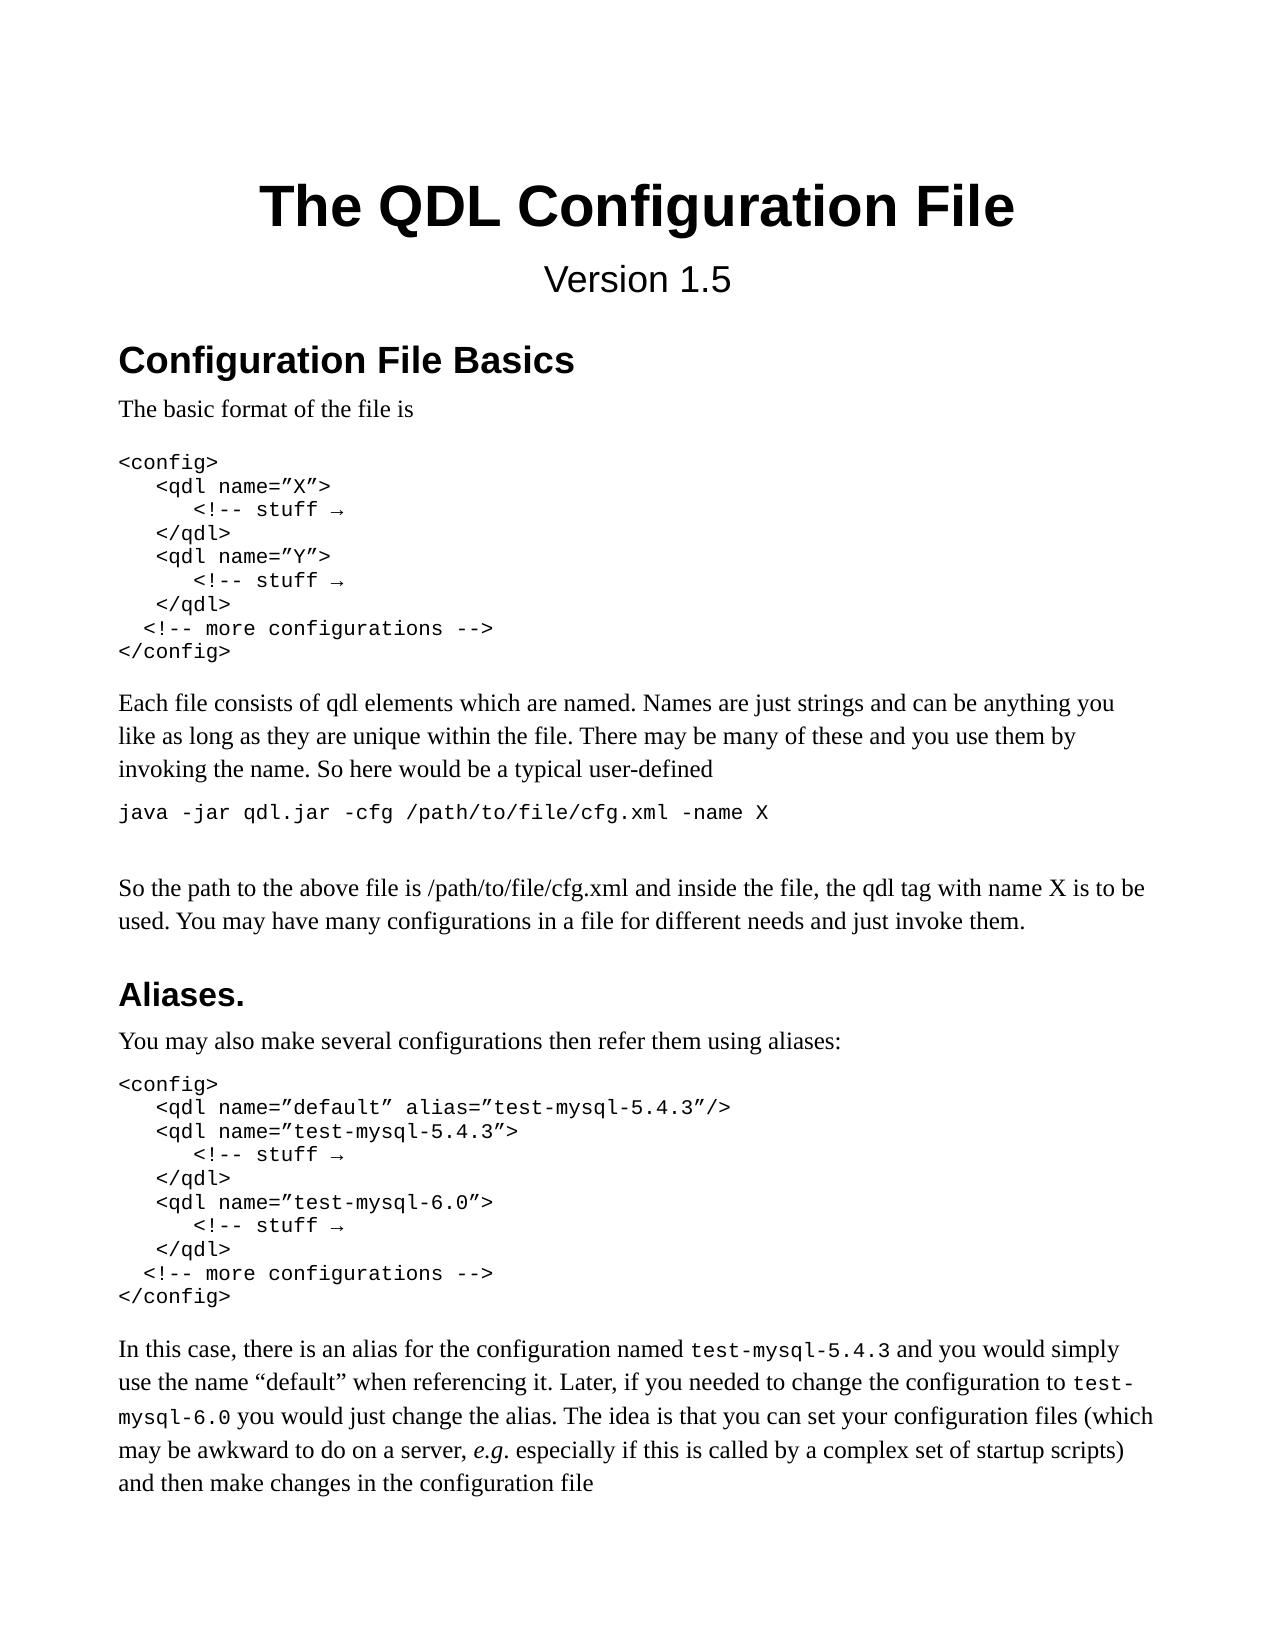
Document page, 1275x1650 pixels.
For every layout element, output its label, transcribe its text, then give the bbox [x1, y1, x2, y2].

text <qdl name=”Y”> [118, 547, 1157, 570]
text <!-- stuff → [118, 570, 1157, 594]
text <qdl name=”test-mysql-6.0”> [118, 1192, 1157, 1215]
text java -jar qdl.jar -cfg /path/to/file/cfg.xml -name X [118, 802, 1157, 826]
text <!-- stuff → [118, 1215, 1157, 1239]
text </qdl> [118, 1239, 1157, 1263]
text </qdl> [118, 594, 1157, 617]
text <!-- more configurations --> [118, 617, 1157, 641]
subtitle Aliases. [118, 975, 1157, 1013]
text <config> [118, 452, 1157, 476]
text </config> [118, 1286, 1157, 1310]
subtitle Version 1.5 [118, 258, 1157, 301]
text <!-- more configurations --> [118, 1263, 1157, 1286]
text </qdl> [118, 523, 1157, 547]
text </config> [118, 641, 1157, 665]
text <config> [118, 1073, 1157, 1097]
text So the path to the above file is /path/to/file/cfg.xml and inside the file, the qdl tag with name X is to be used. You may have many configurations in a file for different needs and just invoke them. [118, 873, 1157, 935]
text <qdl name=”default” alias=”test-mysql-5.4.3”/> [118, 1097, 1157, 1121]
text <!-- stuff → [118, 1144, 1157, 1168]
text <!-- stuff → [118, 499, 1157, 523]
text <qdl name=”test-mysql-5.4.3”> [118, 1121, 1157, 1144]
subtitle Configuration File Basics [118, 338, 1157, 382]
text Each file consists of qdl elements which are named. Names are just strings and can be anything you like as long as they are unique within the file. There may be many of these and you use them by invoking the name. So here would be a typical user-defined [118, 688, 1157, 783]
text The basic format of the file is [118, 394, 1157, 423]
text </qdl> [118, 1168, 1157, 1192]
title The QDL Configuration File [118, 172, 1157, 239]
text You may also make several configurations then refer them using aliases: [118, 1026, 1157, 1055]
text <qdl name=”X”> [118, 476, 1157, 499]
text In this case, there is an alias for the configuration named test-mysql-5.4.3 and you would simply use the name “default” when referencing it. Later, if you needed to change the configuration to test-mysql-6.0 you would just change the alias. The idea is that you can set your configuration files (which may be awkward to do on a server, e.g. especially if this is called by a complex set of startup scripts) and then make changes in the configuration file [118, 1334, 1157, 1497]
